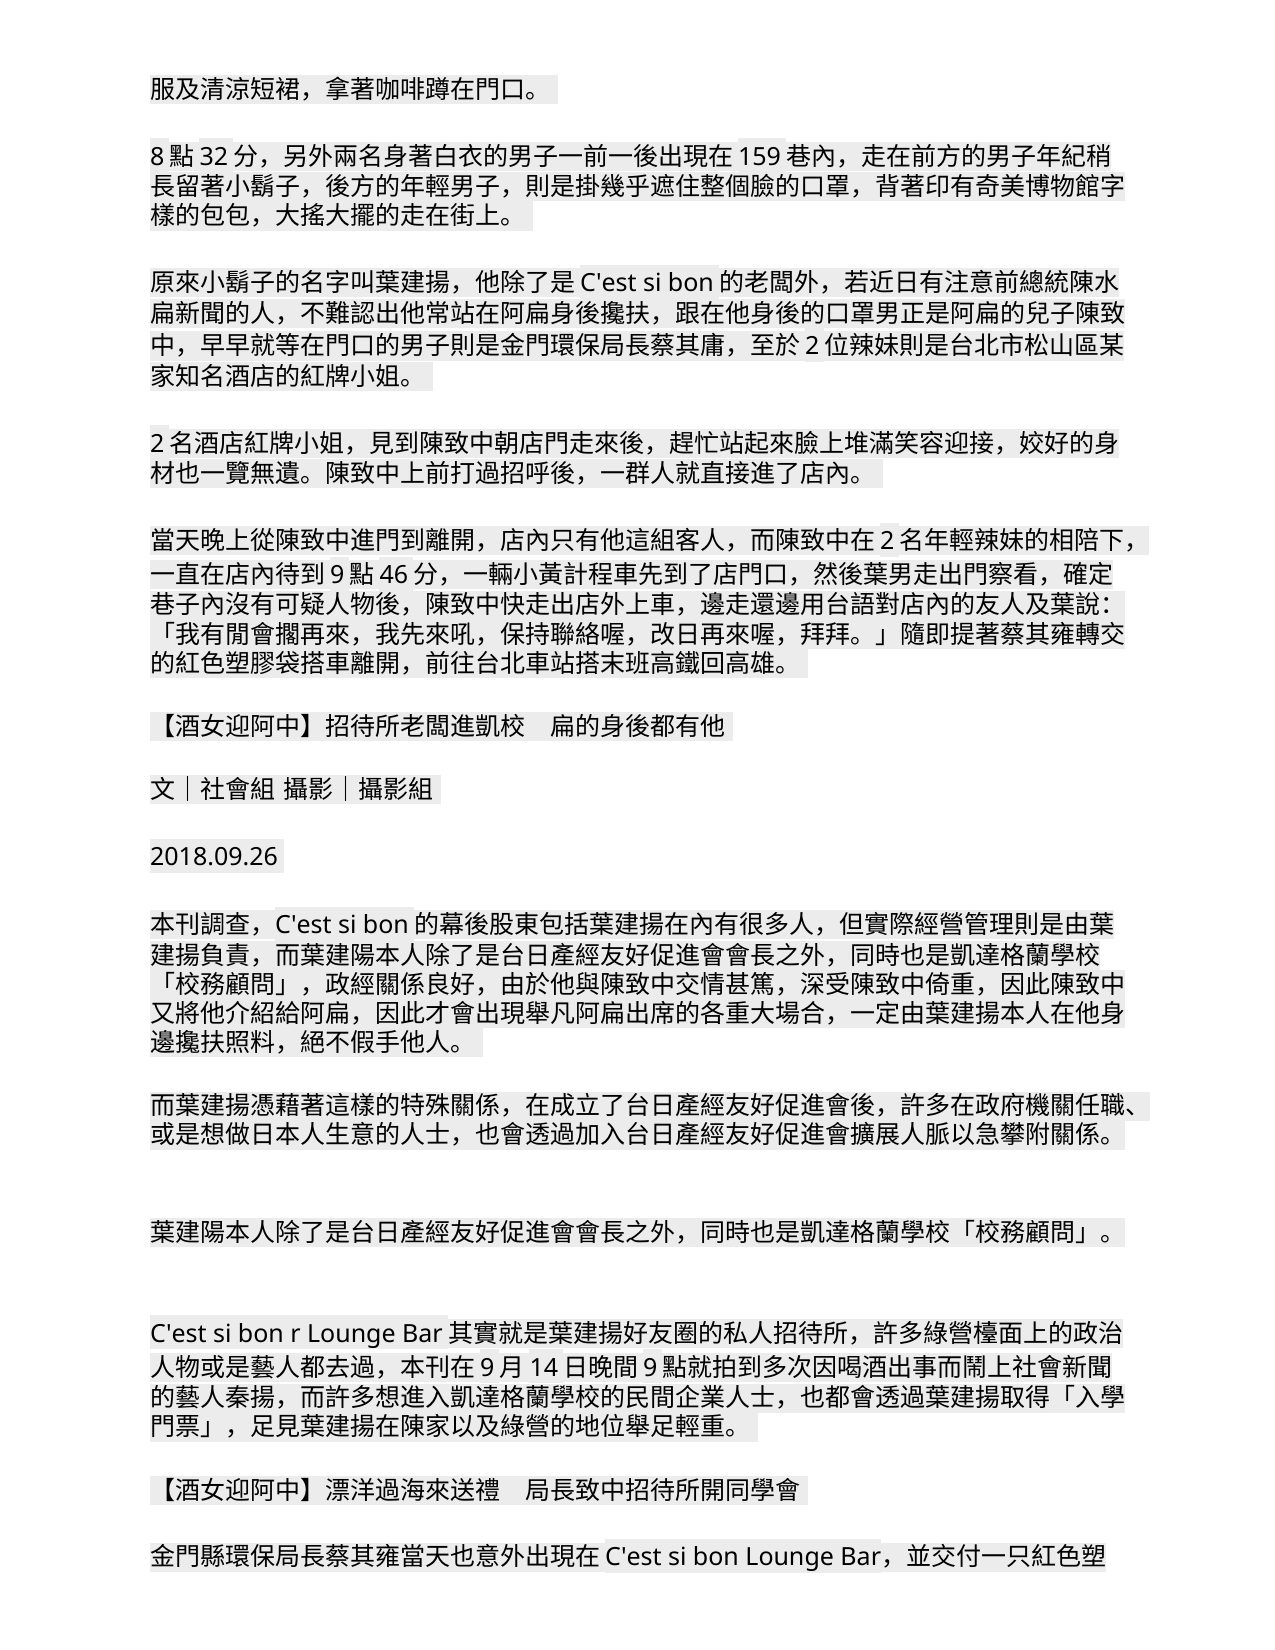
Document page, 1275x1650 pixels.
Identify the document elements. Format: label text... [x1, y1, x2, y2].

text 被騙一次是正常，兩次算是忠厚古意，三次是腦殘，但是如果被騙三百次呢？到底是什麼樣的一種智商，才會把票投給人渣黨？ 這個黨，這群人渣，每天的工作就是： 1. 喝酒賭博玩女人。 2. 貪污、分贓、卡位、近親繁殖結黨營私、搞交易、喬事情。 3. 討論如何傷害異己，如何造謠抹黑搞選舉。 4. 研議如何進一步掌控權位與洗腦下一代。 至於在陽光下，他們幹些什麼呢？ 1. 發表仇中反華救台灣國、捍衛台灣主權、清廉勤政愛民的感人言論，並發動爪牙們發起所謂社運、學運，打擊異己，圖謀一己暴利與權位。 2. 發表捍衛民主自由與人權的感人言論，並發動爪牙們發起所謂社運、學運，打擊異己，圖謀一己暴利與權位。 3. 發表各種有關公平正義的感人言論，並發動爪牙們發起所謂社運、學運，打擊異己，圖謀一己暴利與權位。 這個黨，哪個人是乾淨正直的？我還真的想不出來。 陳真 2018. 09. 26. =============== 【酒女迎阿中】早告急夜奔招待所 2酒店名花樂迎陳致中 鏡週刊Mirror Media 2018年9月26日 日前本刊接獲爆料指前總統陳水扁之子陳致中，會前往一間位於北市中山區條通內的私人招待所尋歡，本刊經過一個月的調查，果然在9月15日晚間，見到陳致中與葉姓友人在餐會後至招待所消費，當晚除了有2名北市知名酒店的紅牌小姐做陪，諷刺的是同一天早上，準備參選高雄市議員的陳致中，還在小港聯合競選服務處成立大會中，抬出父親陳水扁打悲情牌，向選民喊話表示自己選情不樂觀，這種白天告急晚上尋歡的做法令人傻眼。 酒店小姐KiKi與Lena在林森北路159巷內C'est si bon Lounge Bar店門口等候陳致中到來，但等待時間過久，KiKi不耐久站，乾脆蹲下滑手機。 所謂的條通指的是林森北路的小巷子，裏面藏有許多有女陪侍的小酒吧。其中位在林森北路159巷內的C'est si bon Lounge Bar店門口，兩位年輕漂亮的女子，分別穿著高叉禮服及清涼短裙，拿著咖啡蹲在門口。 8點32分，另外兩名身著白衣的男子一前一後出現在159巷內，走在前方的男子年紀稍長留著小鬍子，後方的年輕男子，則是掛幾乎遮住整個臉的口罩，背著印有奇美博物館字樣的包包，大搖大擺的走在街上。 原來小鬍子的名字叫葉建揚，他除了是C'est si bon的老闆外，若近日有注意前總統陳水扁新聞的人，不難認出他常站在阿扁身後攙扶，跟在他身後的口罩男正是阿扁的兒子陳致中，早早就等在門口的男子則是金門環保局長蔡其庸，至於2位辣妹則是台北市松山區某家知名酒店的紅牌小姐。 2名酒店紅牌小姐，見到陳致中朝店門走來後，趕忙站起來臉上堆滿笑容迎接，姣好的身材也一覽無遺。陳致中上前打過招呼後，一群人就直接進了店內。 當天晚上從陳致中進門到離開，店內只有他這組客人，而陳致中在2名年輕辣妹的相陪下，一直在店內待到9點46分，一輛小黃計程車先到了店門口，然後葉男走出門察看，確定巷子內沒有可疑人物後，陳致中快走出店外上車，邊走還邊用台語對店內的友人及葉說：「我有閒會擱再來，我先來吼，保持聯絡喔，改日再來喔，拜拜。」隨即提著蔡其雍轉交的紅色塑膠袋搭車離開，前往台北車站搭末班高鐵回高雄。 【酒女迎阿中】招待所老闆進凱校 扁的身後都有他 文｜社會組 攝影｜攝影組 2018.09.26 本刊調查，C'est si bon的幕後股東包括葉建揚在內有很多人，但實際經營管理則是由葉建揚負責，而葉建陽本人除了是台日產經友好促進會會長之外，同時也是凱達格蘭學校「校務顧問」，政經關係良好，由於他與陳致中交情甚篤，深受陳致中倚重，因此陳致中又將他介紹給阿扁，因此才會出現舉凡阿扁出席的各重大場合，一定由葉建揚本人在他身邊攙扶照料，絕不假手他人。 而葉建揚憑藉著這樣的特殊關係，在成立了台日產經友好促進會後，許多在政府機關任職、或是想做日本人生意的人士，也會透過加入台日產經友好促進會擴展人脈以急攀附關係。 葉建陽本人除了是台日產經友好促進會會長之外，同時也是凱達格蘭學校「校務顧問」。 C'est si bon r Lounge Bar其實就是葉建揚好友圈的私人招待所，許多綠營檯面上的政治人物或是藝人都去過，本刊在9月14日晚間9點就拍到多次因喝酒出事而鬧上社會新聞的藝人秦揚，而許多想進入凱達格蘭學校的民間企業人士，也都會透過葉建揚取得「入學門票」，足見葉建揚在陳家以及綠營的地位舉足輕重。 【酒女迎阿中】漂洋過海來送禮 局長致中招待所開同學會 金門縣環保局長蔡其雍當天也意外出現在C'est si bon Lounge Bar，並交付一只紅色塑膠袋給陳致中。 文｜社會組 攝影｜攝影組 2018.09. 據一名當天參加餐會的學員透露，餐會晚間7點多才開始，一起參加餐會的陳致中與葉建揚卻在8點左右就先行搭小黃離開，2人應是早就打算至C'est si bon續攤，因為據本刊記者觀察，早在晚間7點36分，蔡其雍就已經提著一只白色包包、以及後來交給陳致中的紅色塑膠袋，在林森北路159巷內閒逛，而2名酒店辣妹則是約8點10分就搭著計程車來到店前等待。 9月15日當天上午，陳致中在小港聯合競選服務處活動中，不斷悲情訴求催票。（翻攝陳致中臉書） 提早到店門前等待的金門縣環保局長蔡其雍，現年47歲，是金門人，他同時也是凱校校友，與身為凱校執行長的陳致中算是同學。蔡其庸目前負責金門小英之友會運作，但他在金門也被稱為酒駕局長，今年8月8日晚上，他酒後駕車行經金門金城鎮北堤路時，遭巡邏警方發現攔查，經酒測值高達0.54毫克，警方訊後依公共危險罪嫌移送法辦。而金門縣政府也對他記一大過處分。 當本刊詢問蔡其雍當夜狀況時，他回應本刊，先是否認9月15日出現在林森北路條通的酒店，說自己人在桃園。等記者再次追問，才又改口說有和陳致中見面，並表示和陳致中是好朋友，當天是提小禮物去給陳致中，而該處招待所是私人喝茶、聊天的會所，絕對沒有女生陪酒！ 【酒女迎阿中】燈紅酒綠林森北 「巷仔內」才懂的條通 葉建揚經常在C'est si bon Lounge Bar招待友人，店內也特別打造一個專屬包廂。 文｜社會組 攝影｜攝影組 2018.09.26 常在中山區尋歡的「老司機」都清楚，所謂的「條通」指的是台北市中山區林森北路、南京東路、中山北路等路口周遭小巷子，裏面藏有許多有女陪侍的小酒吧，深受日本人喜歡，其中位在林森北路159巷內的C'est si bon Lounge Bar也因陳致中、以及不少綠營政治人物的光臨，蒙上一層神祕面紗。 [150, 75, 1125, 1573]
